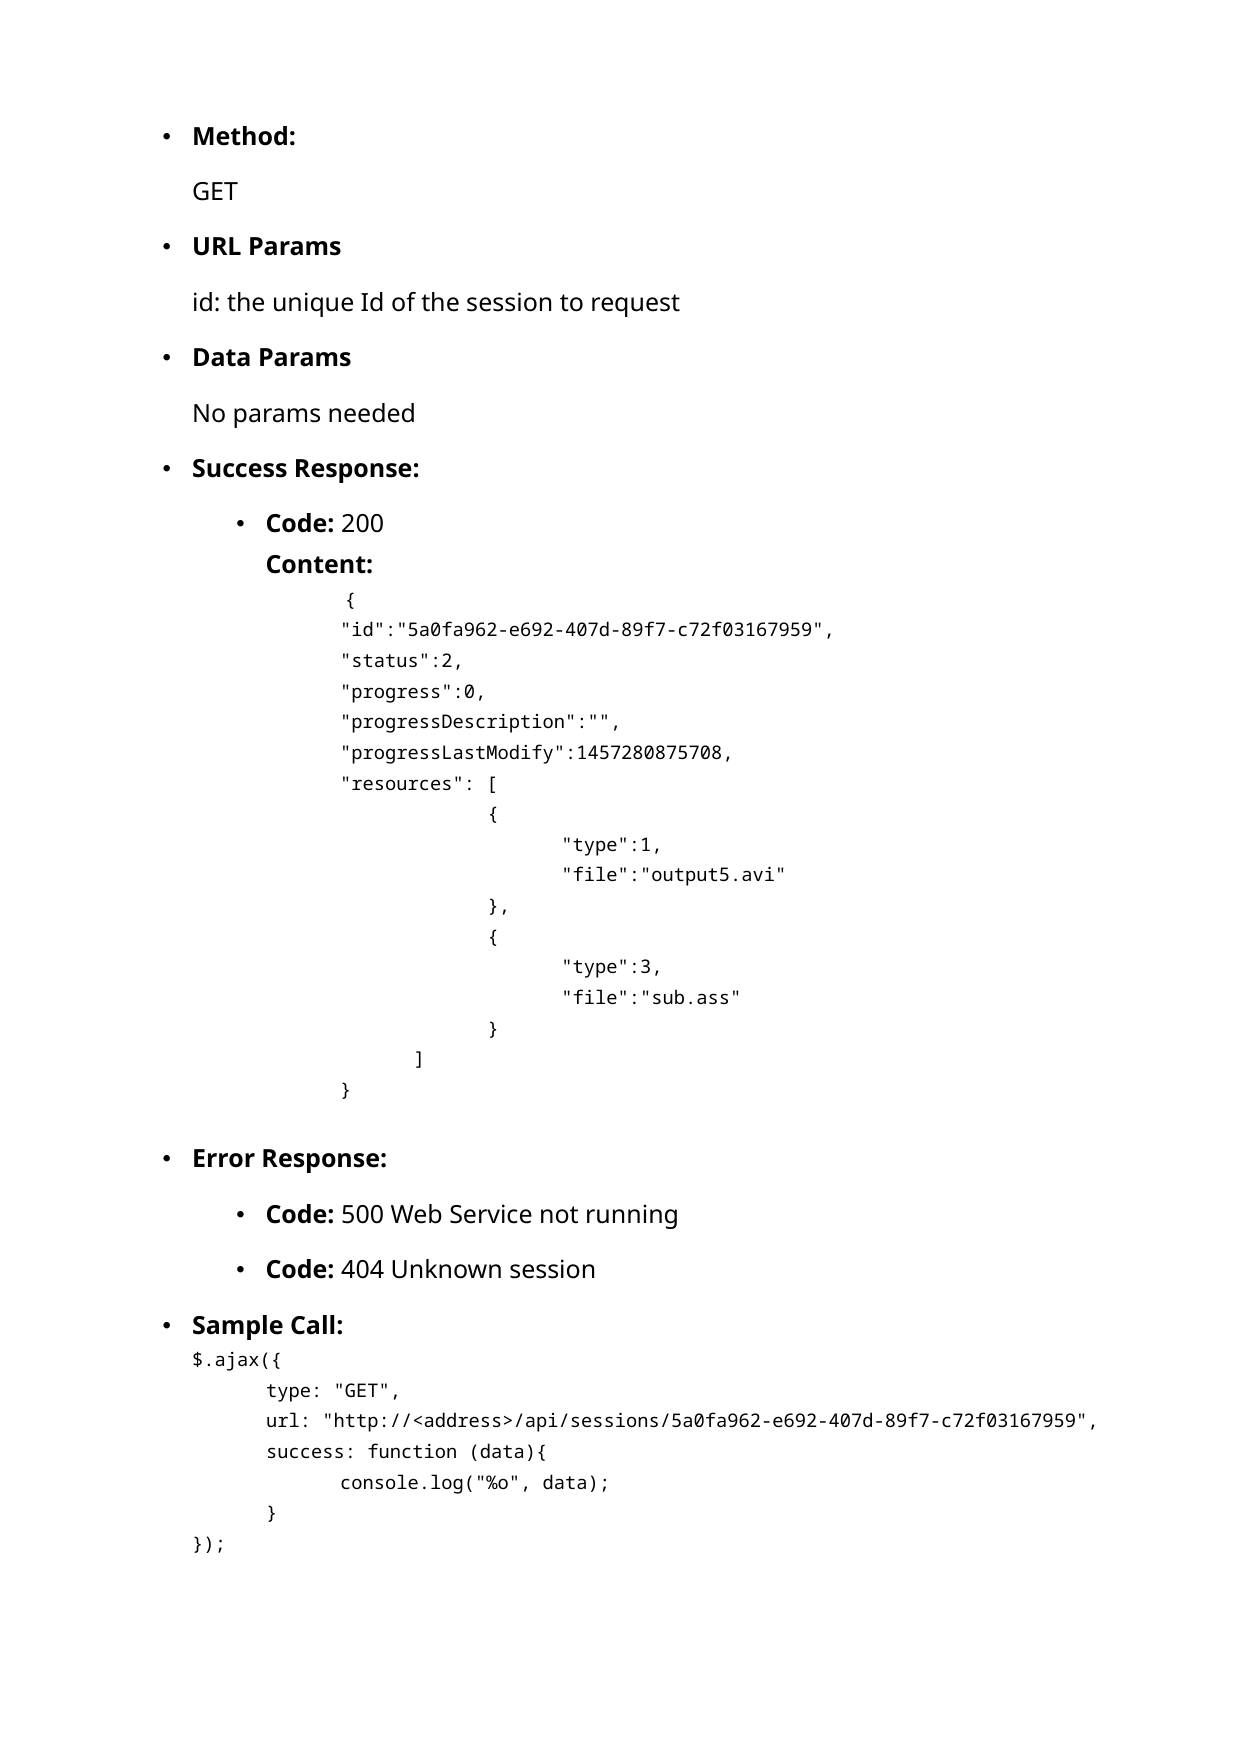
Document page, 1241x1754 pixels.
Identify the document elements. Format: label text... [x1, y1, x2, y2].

list Code: 200 Content: { "id":"5a0fa962-e692-407d-89f7-c72f03167959", "status":2, "progress":0, "progressDescription":"", "progressLastModify":1457280875708, "resources": [ { "type":1, "file":"output5.avi" }, { "type":3, "file":"sub.ass" } ] } [236, 506, 1122, 1102]
list Success Response: [162, 451, 1122, 485]
list Code: 404 Unknown session [236, 1252, 1122, 1286]
list Error Response: [162, 1141, 1122, 1175]
list Method: [162, 118, 1122, 152]
list No params needed [162, 395, 1122, 429]
list Data Params [162, 340, 1122, 374]
list Sample Call: $.ajax({ type: "GET", url: "http://<address>/api/sessions/5a0fa962-e692-407d-89f7-c72f03167959", success: function (data){ console.log("%o", data); } }); [162, 1307, 1122, 1556]
list GET [162, 173, 1122, 208]
list id: the unique Id of the session to request [162, 284, 1122, 318]
list URL Params [162, 229, 1122, 263]
list Code: 500 Web Service not running [236, 1197, 1122, 1231]
